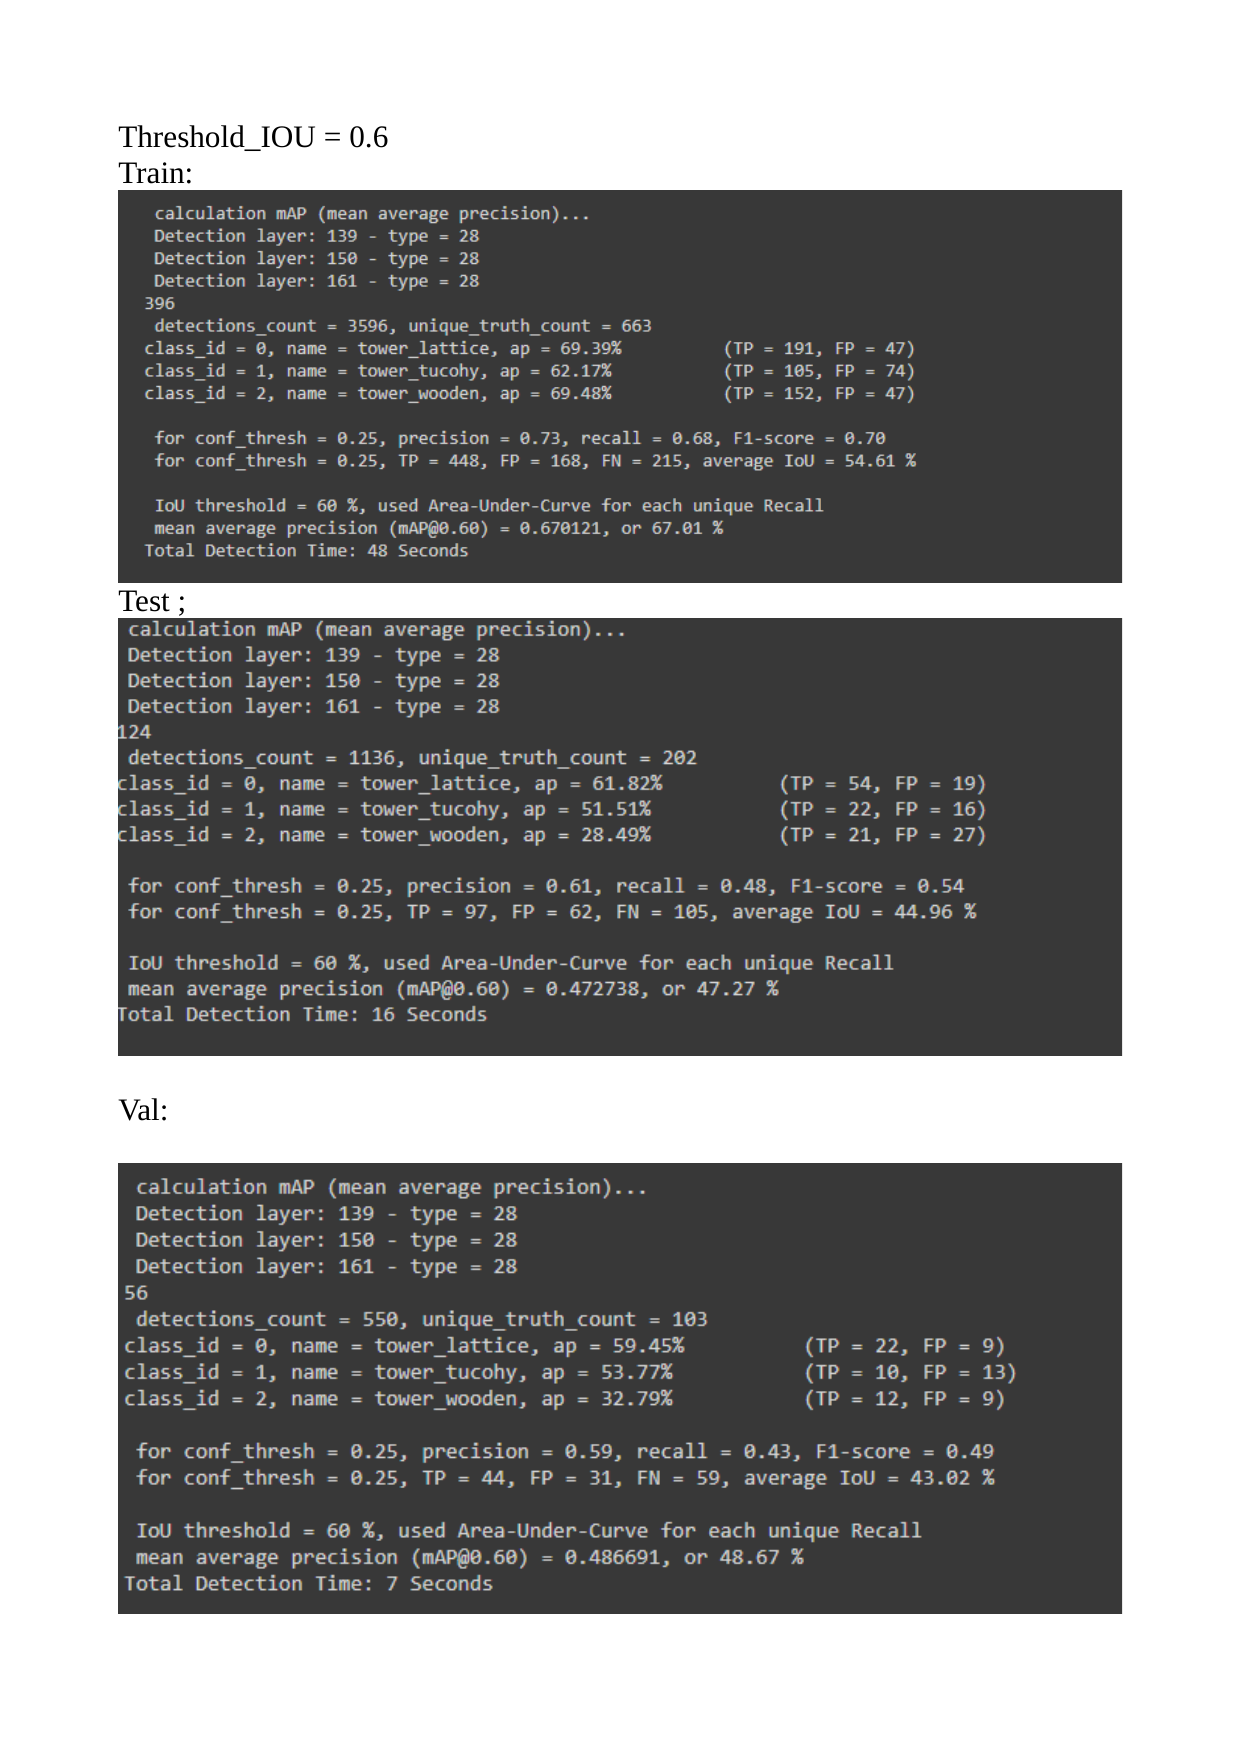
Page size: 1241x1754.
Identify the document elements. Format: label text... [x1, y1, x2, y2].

text Threshold_IOU = 0.6 [118, 118, 1122, 154]
text Train: [118, 154, 1122, 190]
picture [118, 618, 1123, 1056]
picture [118, 190, 1123, 583]
picture [118, 1163, 1123, 1614]
text Val: [118, 1091, 1122, 1127]
text Test ; [118, 583, 1122, 618]
